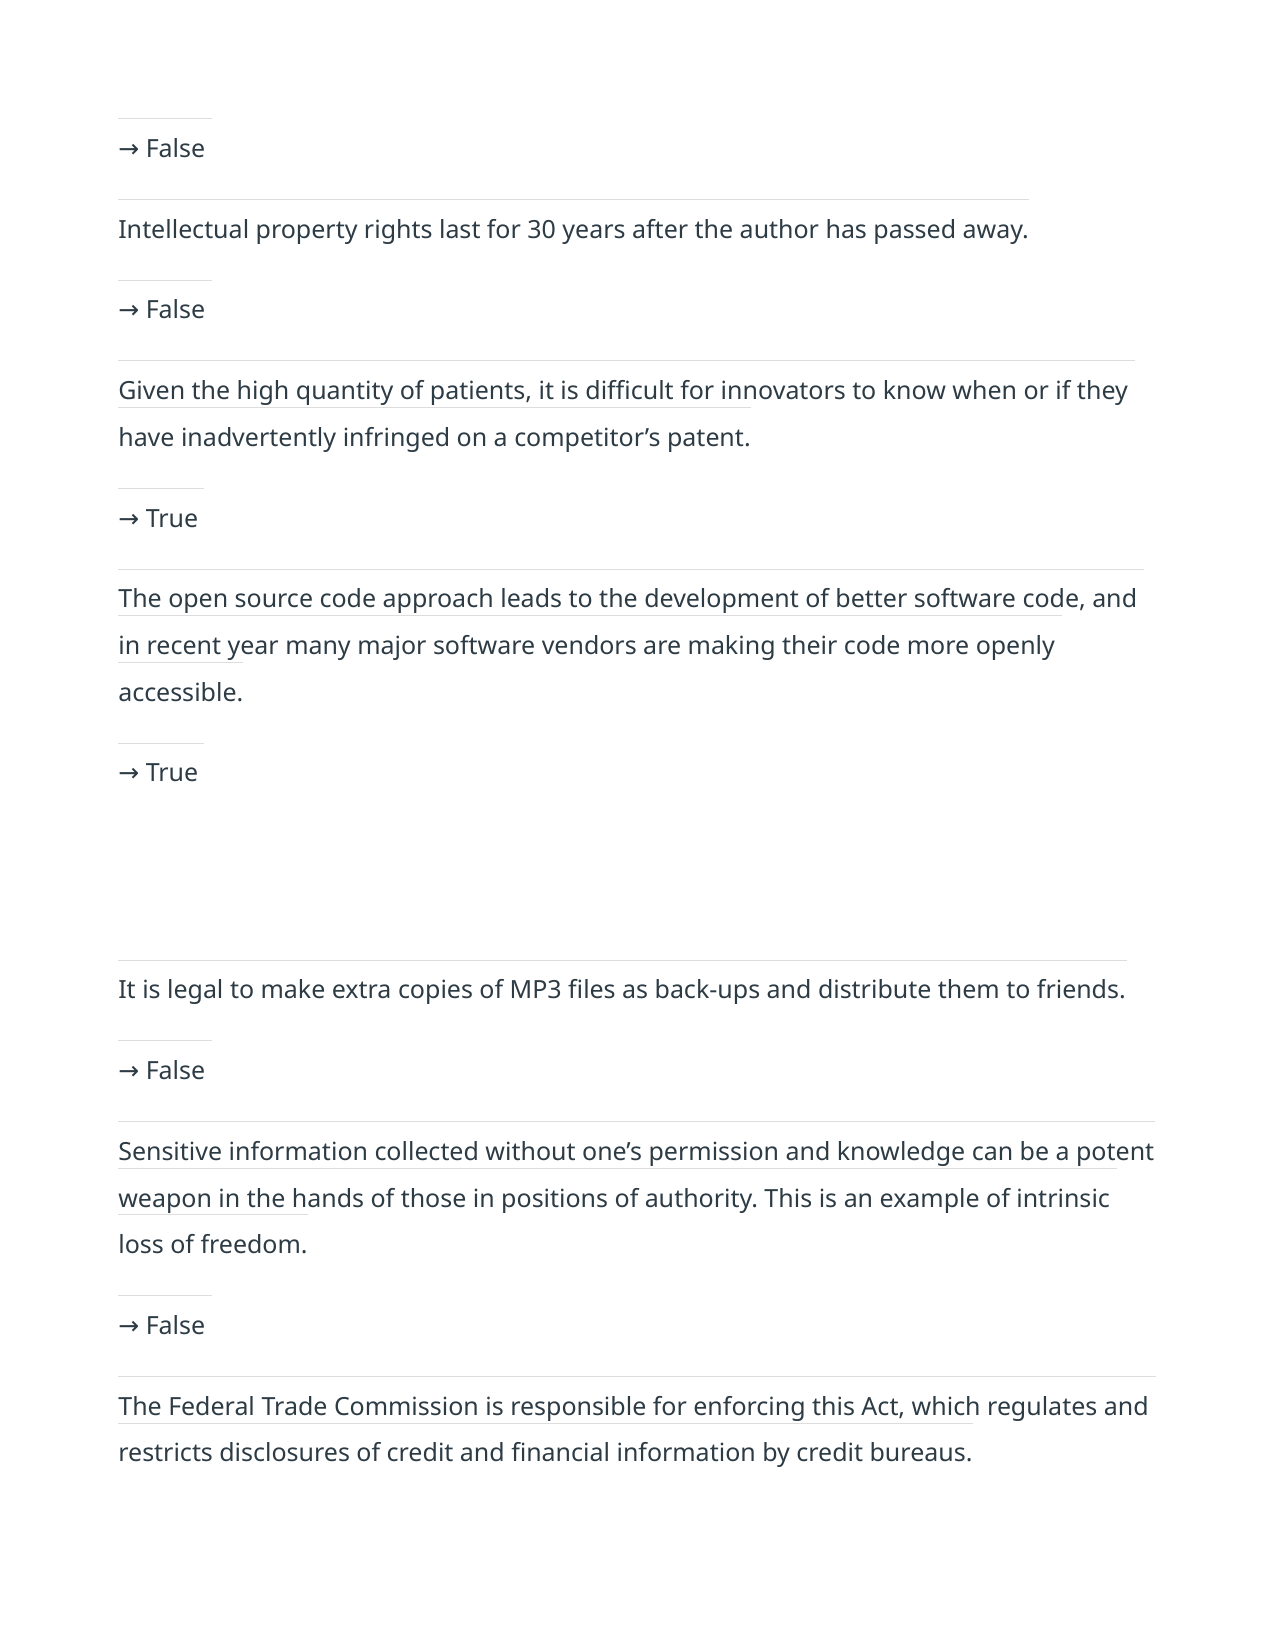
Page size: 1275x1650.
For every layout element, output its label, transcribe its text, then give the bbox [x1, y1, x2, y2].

text Intellectual property rights last for 30 years after the author has passed away. [118, 199, 1157, 246]
text Given the high quantity of patients, it is difficult for innovators to know when or if they have inadvertently infringed on a competitor’s patent. [118, 360, 1157, 454]
text → True [118, 742, 1157, 789]
text The open source code approach leads to the development of better software code, and in recent year many major software vendors are making their code more openly accessible. [118, 568, 1157, 708]
text The Federal Trade Commission is responsible for enforcing this Act, which regulates and restricts disclosures of credit and financial information by credit bureaus. [118, 1376, 1157, 1469]
text Sensitive information collected without one’s permission and knowledge can be a potent weapon in the hands of those in positions of authority. This is an example of intrinsic loss of freedom. [118, 1121, 1157, 1261]
text It is legal to make extra copies of MP3 files as back-ups and distribute them to friends. [118, 959, 1157, 1006]
text → False [118, 118, 1157, 165]
text → True [118, 488, 1157, 534]
text → False [118, 1295, 1157, 1342]
text → False [118, 1040, 1157, 1087]
text → False [118, 279, 1157, 326]
